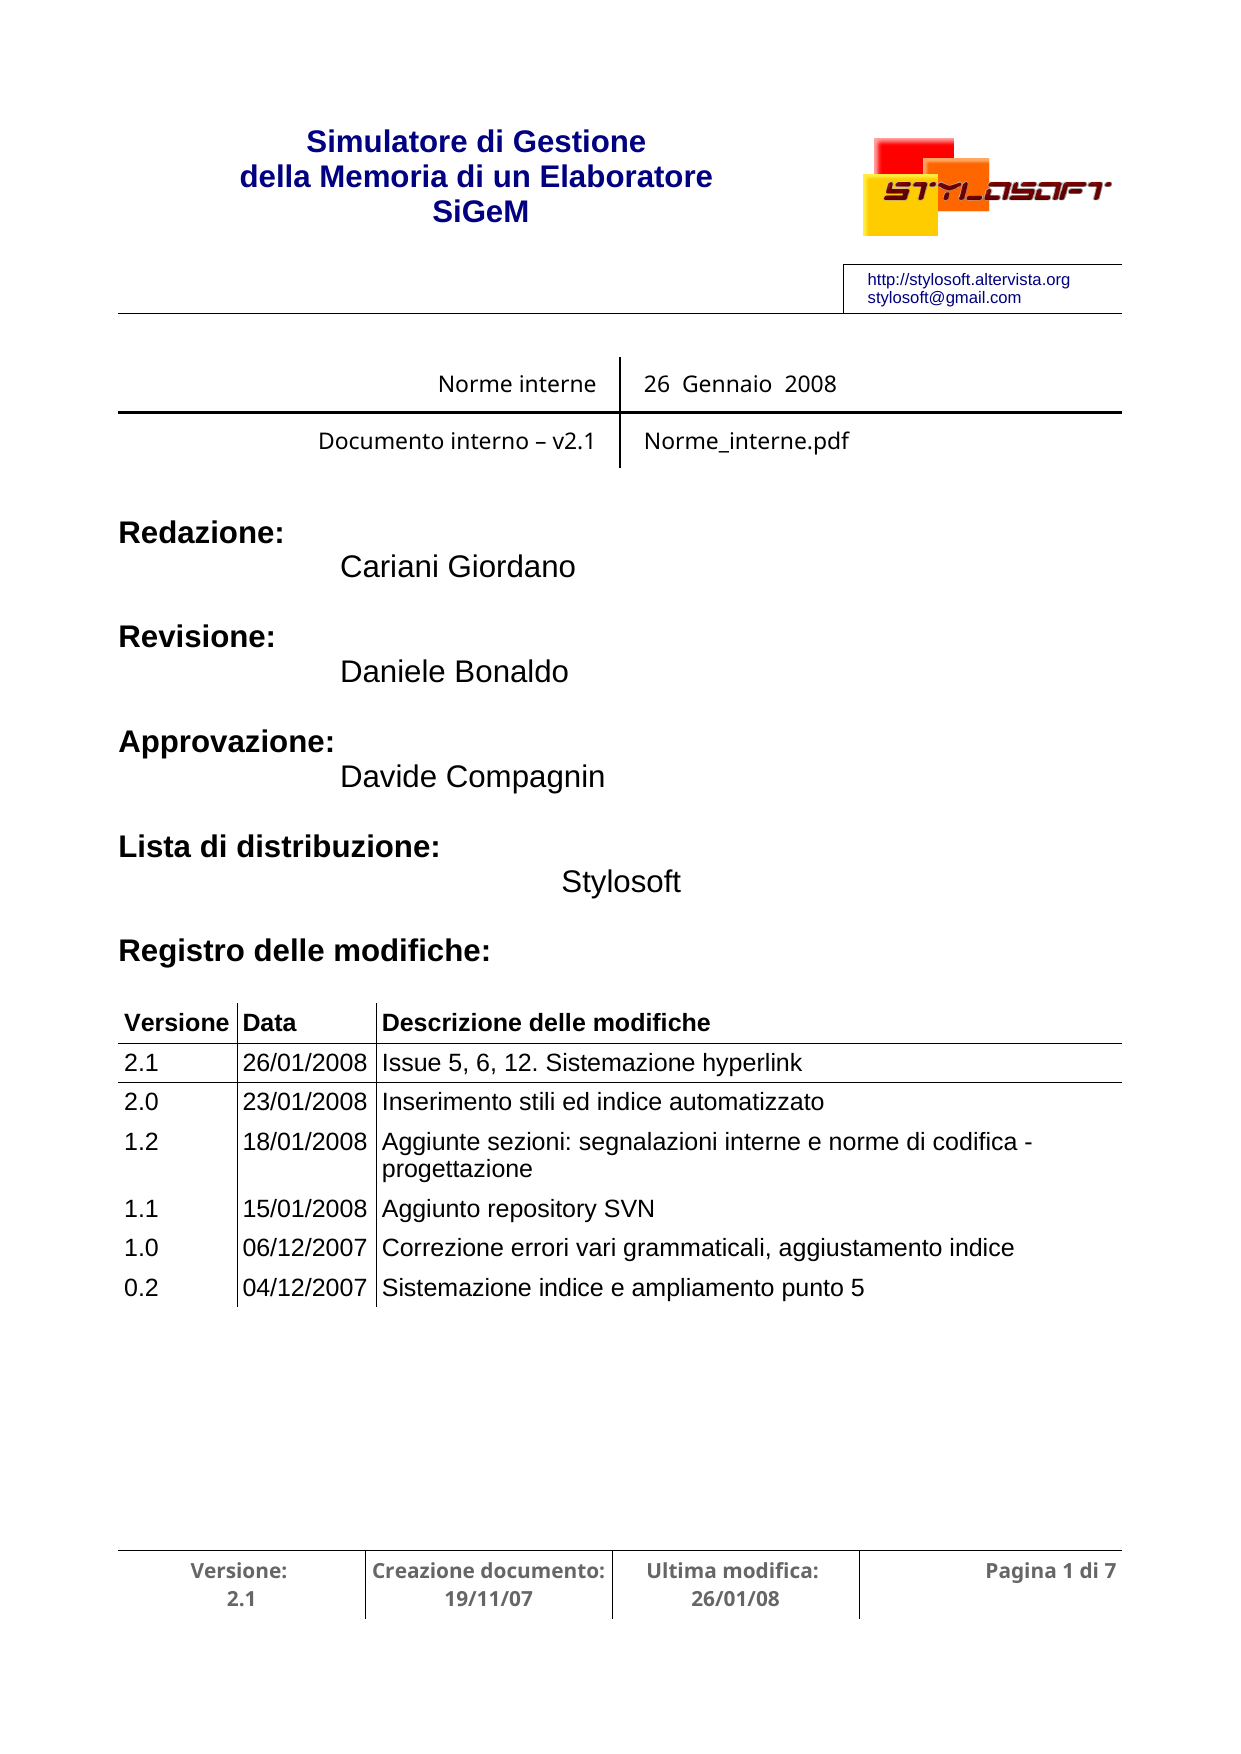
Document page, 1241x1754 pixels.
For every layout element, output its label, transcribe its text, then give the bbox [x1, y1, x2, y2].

table_cell Sistemazione indice e ampliamento punto 5 [377, 1268, 1122, 1307]
table_cell Inserimento stili ed indice automatizzato [377, 1083, 1122, 1122]
table_cell 06/12/2007 [238, 1228, 376, 1268]
text Redazione: [118, 515, 1122, 549]
table_cell 26/01/2008 [238, 1044, 376, 1082]
text Revisione: [118, 619, 1122, 654]
table_header 26 Gennaio 2008 [621, 357, 1122, 411]
table_cell 18/01/2008 [238, 1122, 376, 1189]
table_cell 0.2 [118, 1268, 237, 1307]
table_cell 04/12/2007 [238, 1268, 376, 1307]
table_cell 1.2 [118, 1122, 237, 1189]
table_cell Documento interno – v2.1 [118, 414, 619, 468]
text Approvazione: [118, 724, 1122, 759]
text Cariani Giordano [118, 549, 1122, 584]
picture [848, 123, 1117, 247]
table_cell Norme_interne.pdf [621, 414, 1122, 468]
table_cell 2.1 [118, 1044, 237, 1082]
table_header Descrizione delle modifiche [377, 1003, 1122, 1043]
table_cell 15/01/2008 [238, 1189, 376, 1228]
text Lista di distribuzione: [118, 829, 1122, 864]
table_cell 23/01/2008 [238, 1083, 376, 1122]
text Stylosoft [118, 864, 1122, 898]
table_header Versione [118, 1003, 237, 1043]
table_cell 1.0 [118, 1228, 237, 1268]
text Registro delle modifiche: [118, 933, 1122, 968]
table_cell Aggiunte sezioni: segnalazioni interne e norme di codifica - progettazione [377, 1122, 1122, 1189]
table_cell Issue 5, 6, 12. Sistemazione hyperlink [377, 1044, 1122, 1082]
table_cell 1.1 [118, 1189, 237, 1228]
text Davide Compagnin [118, 759, 1122, 794]
table_cell Correzione errori vari grammaticali, aggiustamento indice [377, 1228, 1122, 1268]
table_cell Aggiunto repository SVN [377, 1189, 1122, 1228]
table_cell 2.0 [118, 1083, 237, 1122]
table_header Norme interne [118, 357, 619, 411]
text Daniele Bonaldo [118, 654, 1122, 689]
table_header Data [238, 1003, 376, 1043]
